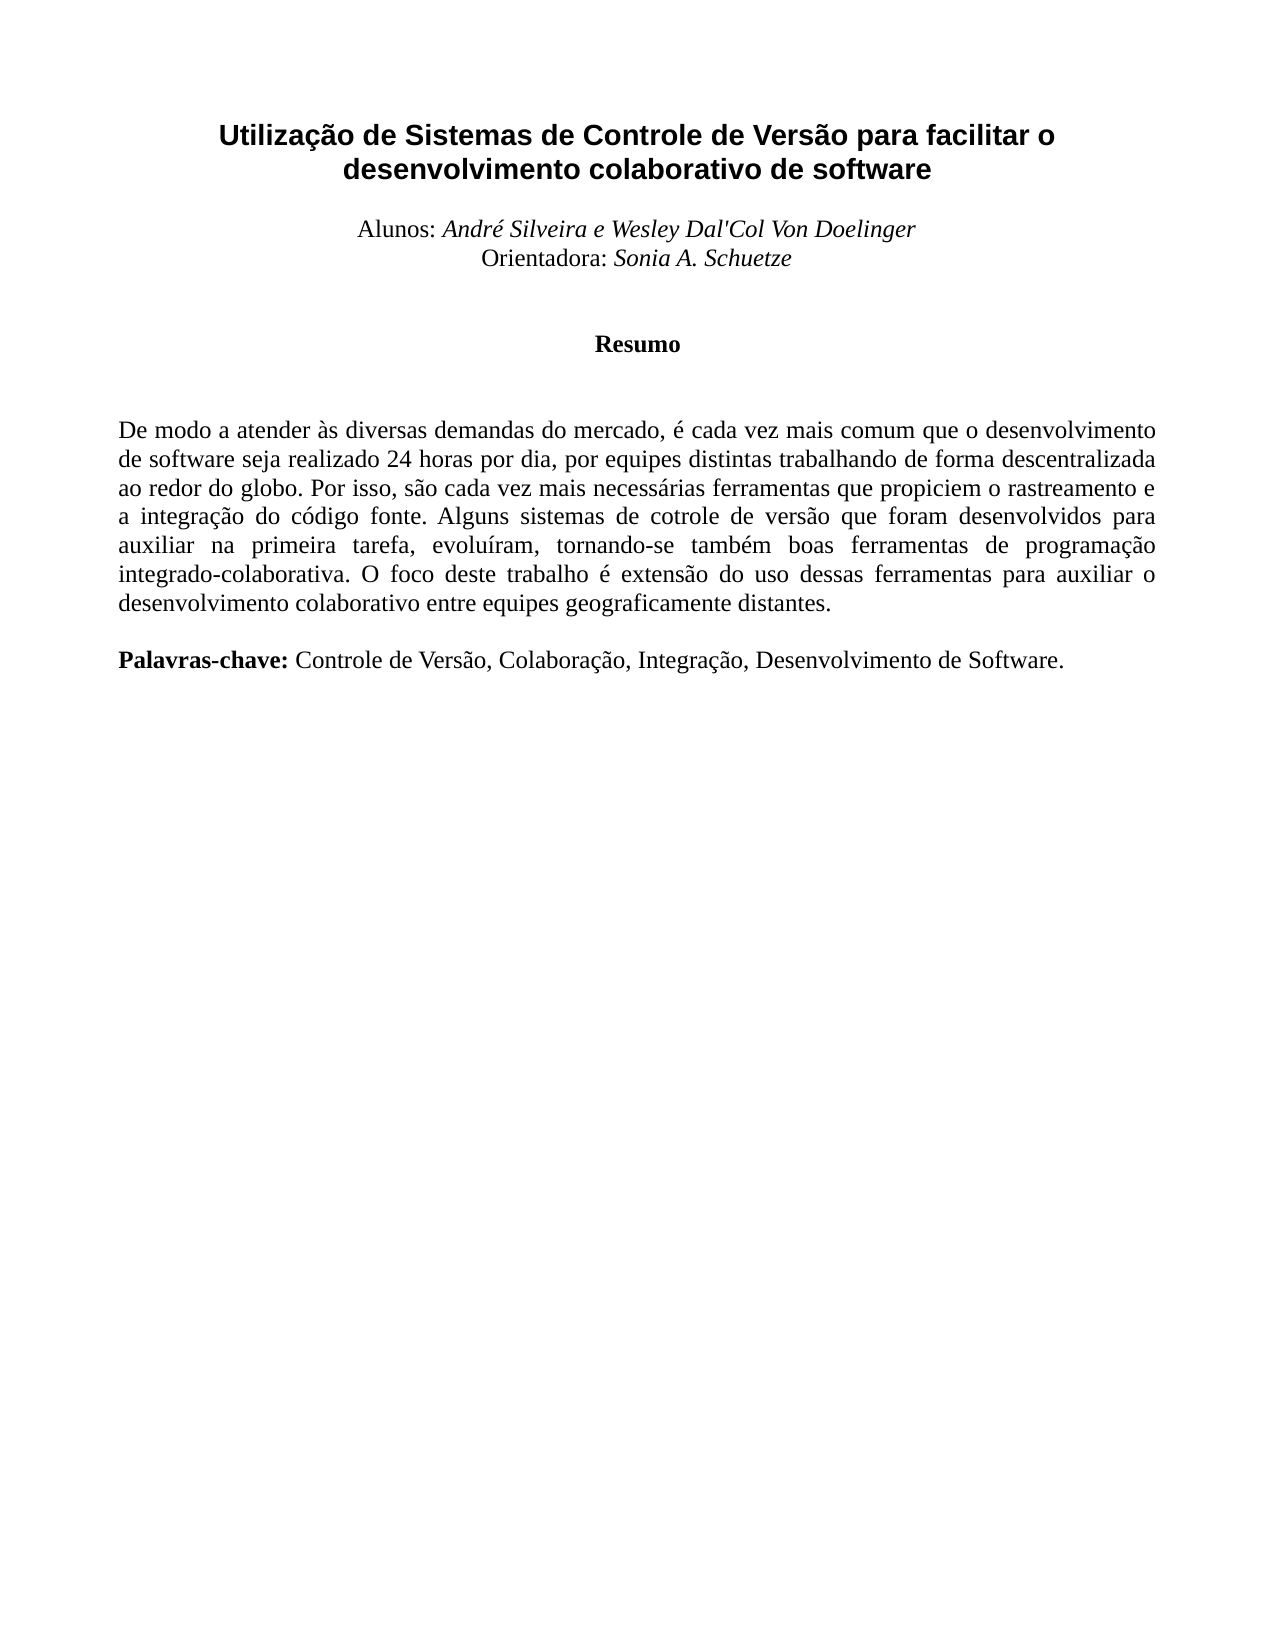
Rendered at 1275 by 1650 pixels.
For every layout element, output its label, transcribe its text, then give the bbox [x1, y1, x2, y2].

text Utilização de Sistemas de Controle de Versão para facilitar o desenvolvimento colaborativo de software [118, 118, 1157, 185]
text Palavras-chave: Controle de Versão, Colaboração, Integração, Desenvolvimento de Software. [118, 645, 1157, 674]
text Alunos: André Silveira e Wesley Dal'Col Von Doelinger [118, 214, 1157, 243]
text De modo a atender às diversas demandas do mercado, é cada vez mais comum que o desenvolvimento de software seja realizado 24 horas por dia, por equipes distintas trabalhando de forma descentralizada ao redor do globo. Por isso, são cada vez mais necessárias ferramentas que propiciem o rastreamento e a integração do código fonte. Alguns sistemas de cotrole de versão que foram desenvolvidos para auxiliar na primeira tarefa, evoluíram, tornando-se também boas ferramentas de programação integrado-colaborativa. O foco deste trabalho é extensão do uso dessas ferramentas para auxiliar o desenvolvimento colaborativo entre equipes geograficamente distantes. [118, 415, 1157, 616]
text Resumo [118, 329, 1157, 358]
text Orientadora: Sonia A. Schuetze [118, 243, 1157, 271]
